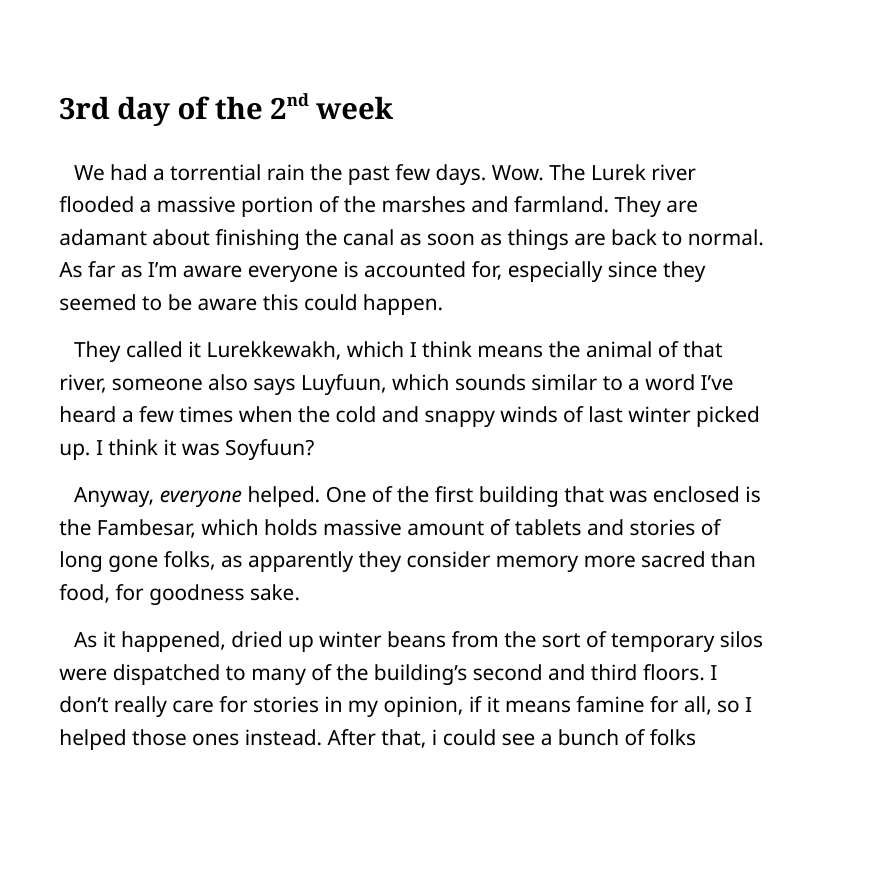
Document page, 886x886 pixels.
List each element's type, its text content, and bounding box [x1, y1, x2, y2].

text Anyway, everyone helped. One of the first building that was enclosed is the Fambesar, which holds massive amount of tablets and stories of long gone folks, as apparently they consider memory more sacred than food, for goodness sake. [59, 480, 768, 607]
text They called it Lurekkewakh, which I think means the animal of that river, someone also says Luyfuun, which sounds similar to a word I’ve heard a few times when the cold and snappy winds of last winter picked up. I think it was Soyfuun? [59, 335, 768, 462]
subtitle 3rd day of the 2nd week [59, 88, 768, 128]
text We had a torrential rain the past few days. Wow. The Lurek river flooded a massive portion of the marshes and farmland. They are adamant about finishing the canal as soon as things are back to normal. As far as I’m aware everyone is accounted for, especially since they seemed to be aware this could happen. [59, 158, 768, 317]
text As it happened, dried up winter beans from the sort of temporary silos were dispatched to many of the building’s second and third floors. I don’t really care for stories in my opinion, if it means famine for all, so I helped those ones instead. After that, i could see a bunch of folks [59, 625, 768, 752]
